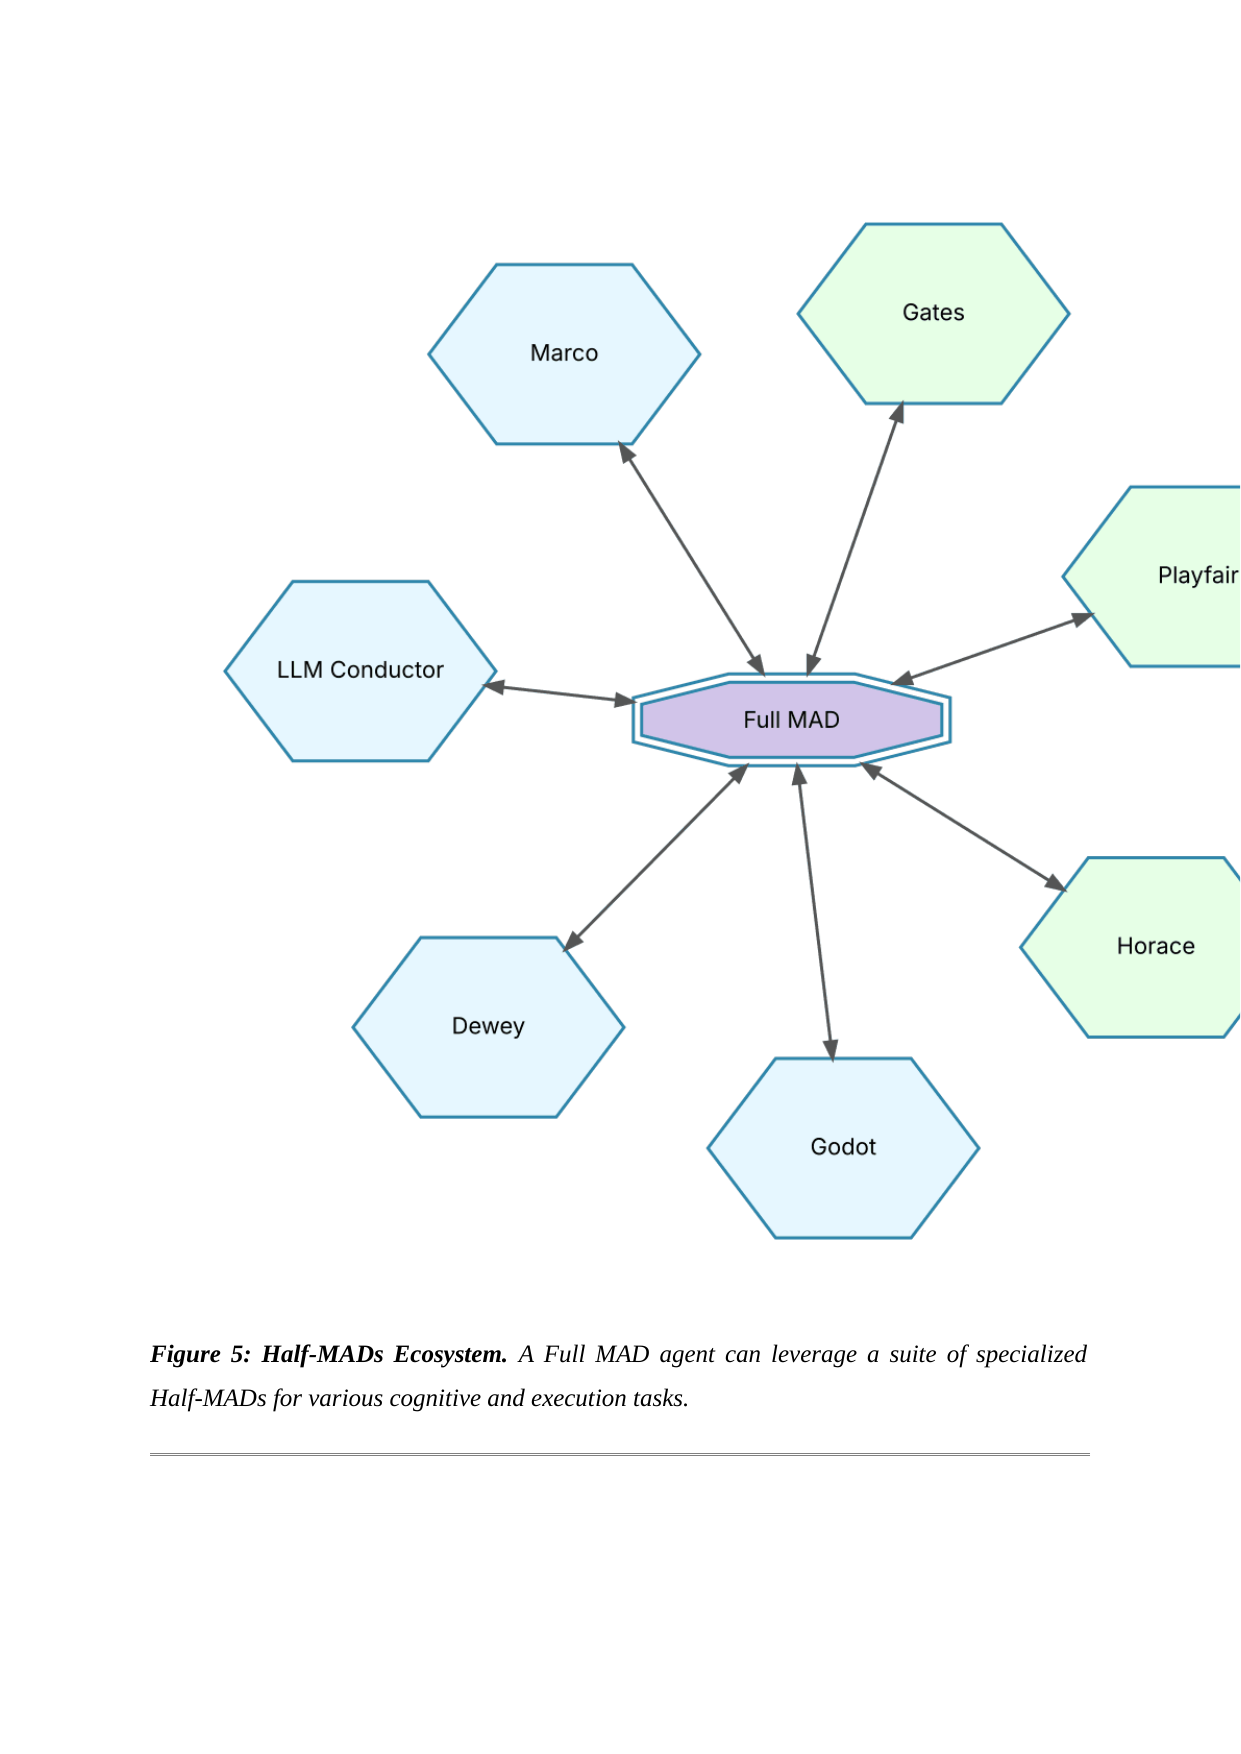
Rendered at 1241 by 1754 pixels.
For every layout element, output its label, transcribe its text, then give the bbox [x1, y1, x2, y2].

picture [150, 150, 1241, 1313]
text Figure 5: Half-MADs Ecosystem. A Full MAD agent can leverage a suite of specialized Half-MADs for various cognitive and execution tasks. [150, 1339, 1090, 1411]
